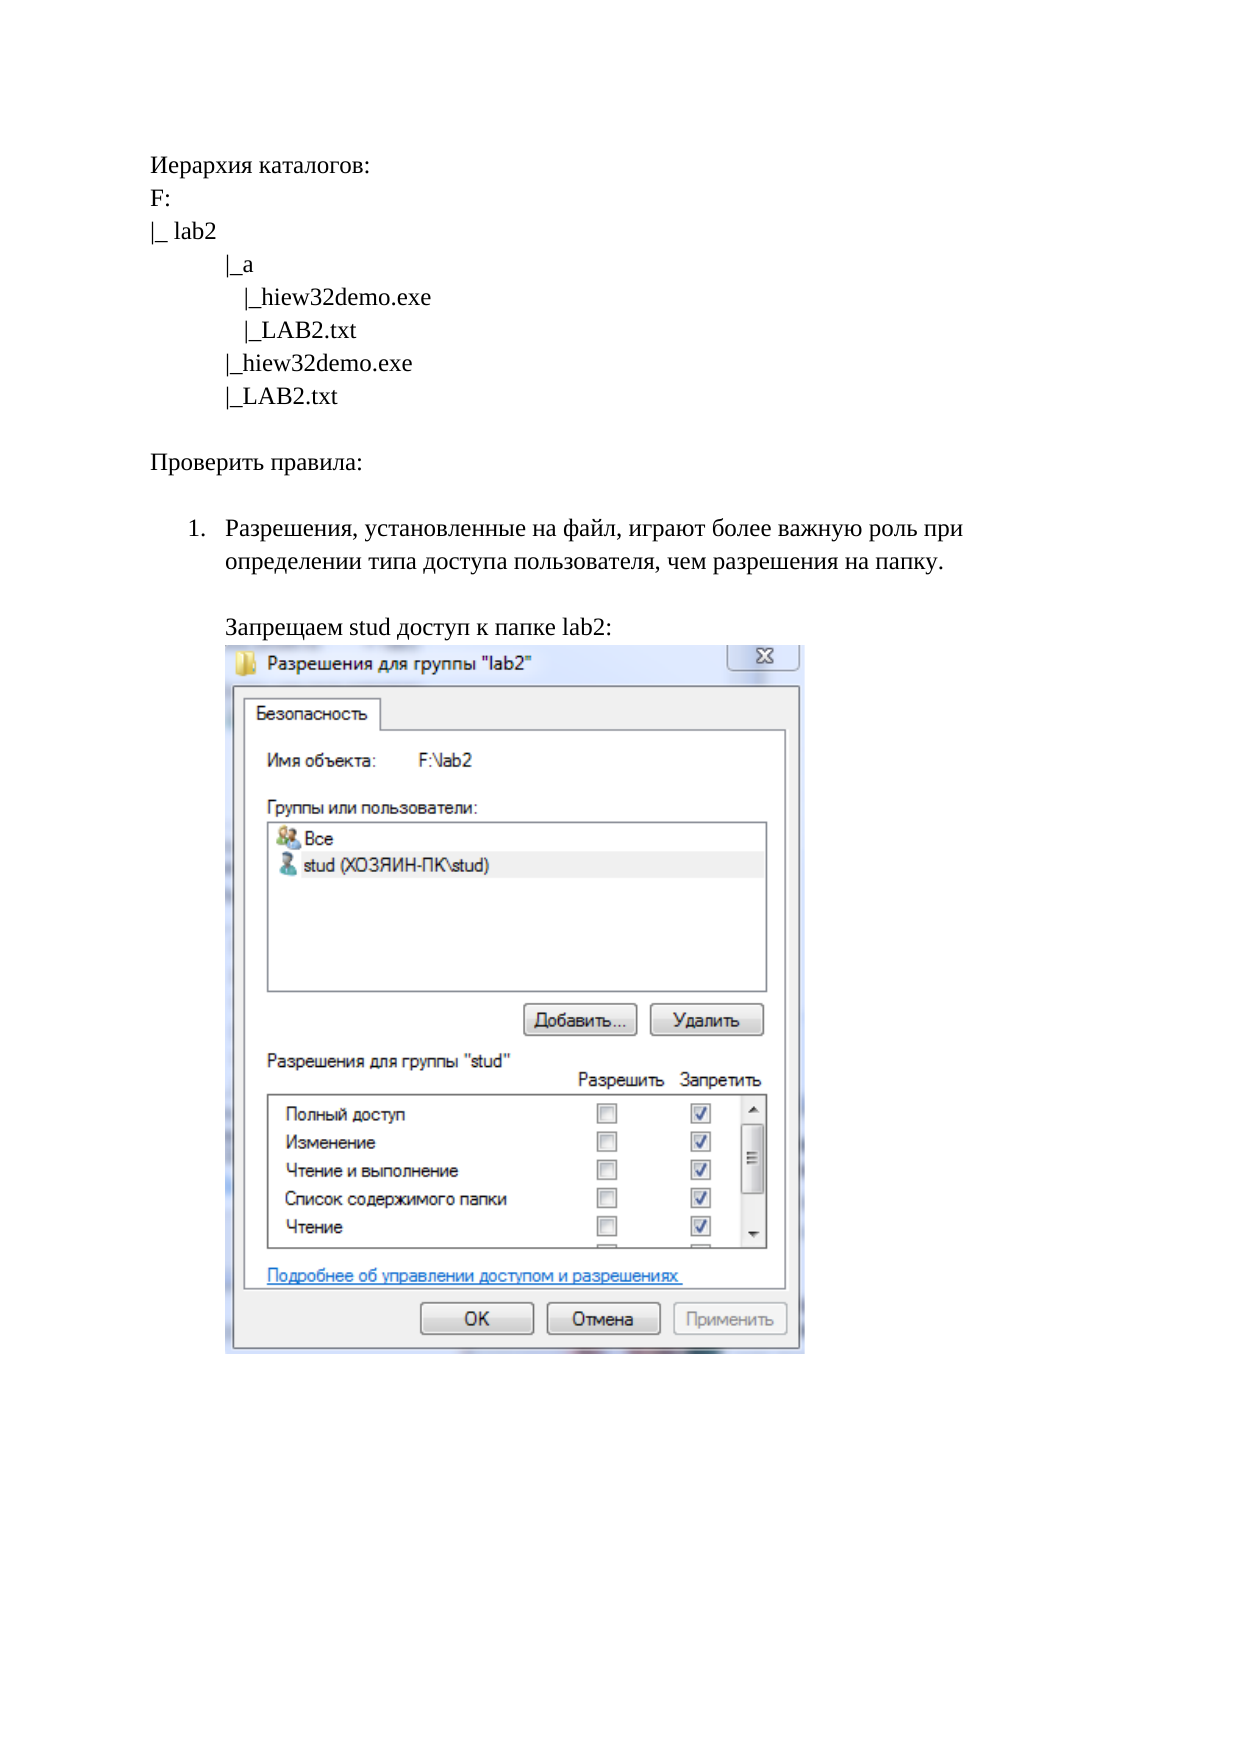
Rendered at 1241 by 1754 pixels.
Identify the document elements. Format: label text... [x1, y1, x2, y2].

text Проверить правила: [150, 447, 1090, 476]
text |_LAB2.txt [150, 315, 1090, 344]
list Разрешения, установленные на файл, играют более важную роль при [187, 513, 1090, 542]
text F: [150, 183, 1090, 212]
text определении типа доступа пользователя, чем разрешения на папку. [225, 546, 1090, 575]
text |_hiew32demo.exe [150, 282, 1090, 311]
picture [225, 645, 805, 1354]
text Запрещаем stud доступ к папке lab2: [225, 612, 1090, 641]
text Иерархия каталогов: [150, 150, 1090, 179]
text |_ lab2 [150, 216, 1090, 245]
text |_LAB2.txt [150, 381, 1090, 410]
text |_a [150, 249, 1090, 278]
text |_hiew32demo.exe [150, 348, 1090, 377]
